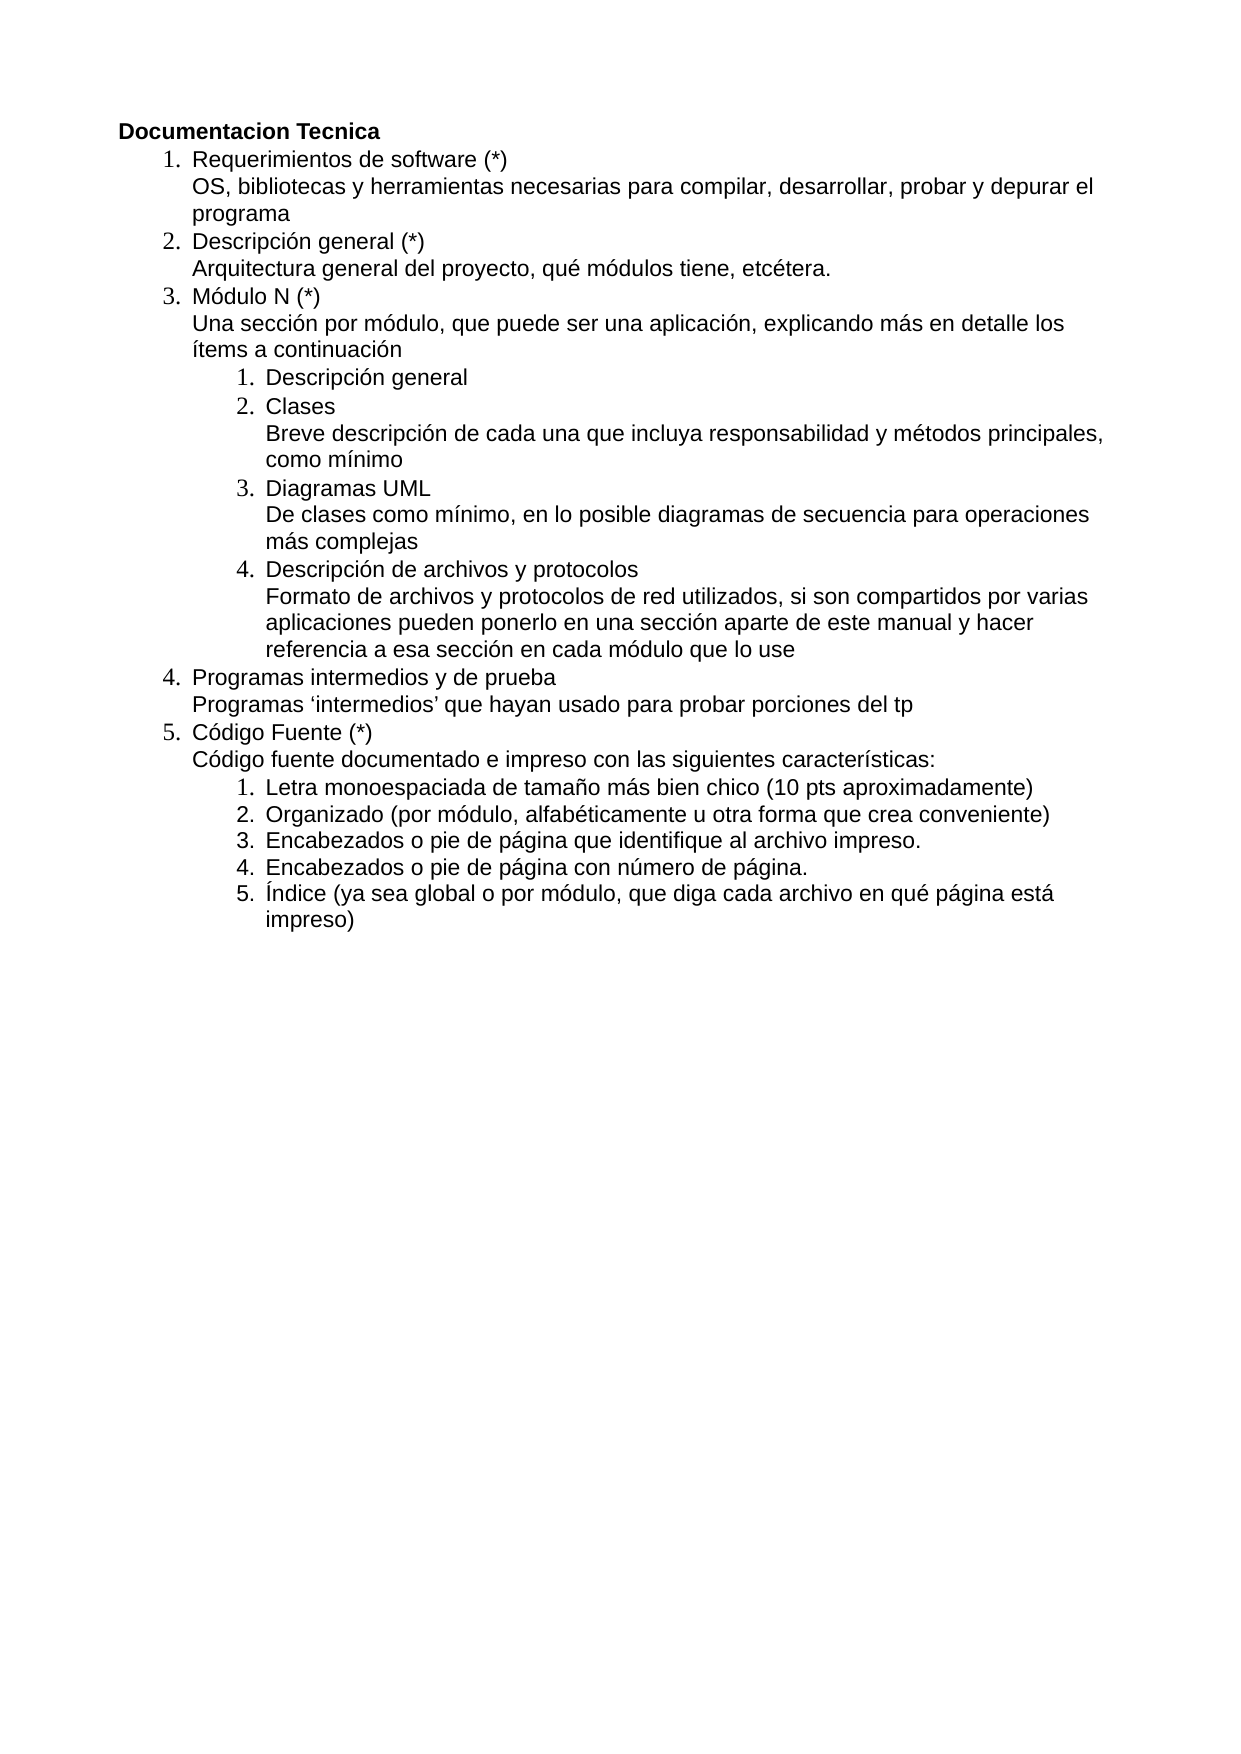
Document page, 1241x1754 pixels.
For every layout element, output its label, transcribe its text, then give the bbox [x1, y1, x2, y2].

subtitle Documentacion Tecnica [118, 118, 1122, 144]
list Módulo N (*) Una sección por módulo, que puede ser una aplicación, explicando más en detalle los ítems a continuación [162, 281, 1122, 362]
list Organizado (por módulo, alfabéticamente u otra forma que crea conveniente) [236, 801, 1122, 827]
list Encabezados o pie de página con número de página. [236, 854, 1122, 880]
list Encabezados o pie de página que identifique al archivo impreso. [236, 827, 1122, 854]
list Programas intermedios y de prueba Programas ‘intermedios’ que hayan usado para probar porciones del tp [162, 662, 1122, 717]
list Descripción general [236, 362, 1122, 391]
list Letra monoespaciada de tamaño más bien chico (10 pts aproximadamente) [236, 772, 1122, 801]
list Requerimientos de software (*) OS, bibliotecas y herramientas necesarias para compilar, desarrollar, probar y depurar el programa [162, 144, 1122, 226]
list Diagramas UML De clases como mínimo, en lo posible diagramas de secuencia para operaciones más complejas [236, 473, 1122, 554]
list Código Fuente (*) Código fuente documentado e impreso con las siguientes características: [162, 717, 1122, 772]
list Clases Breve descripción de cada una que incluya responsabilidad y métodos principales, como mínimo [236, 391, 1122, 473]
list Descripción de archivos y protocolos Formato de archivos y protocolos de red utilizados, si son compartidos por varias aplicaciones pueden ponerlo en una sección aparte de este manual y hacer referencia a esa sección en cada módulo que lo use [236, 554, 1122, 662]
list Índice (ya sea global o por módulo, que diga cada archivo en qué página está impreso) [236, 880, 1122, 933]
list Descripción general (*) Arquitectura general del proyecto, qué módulos tiene, etcétera. [162, 226, 1122, 281]
